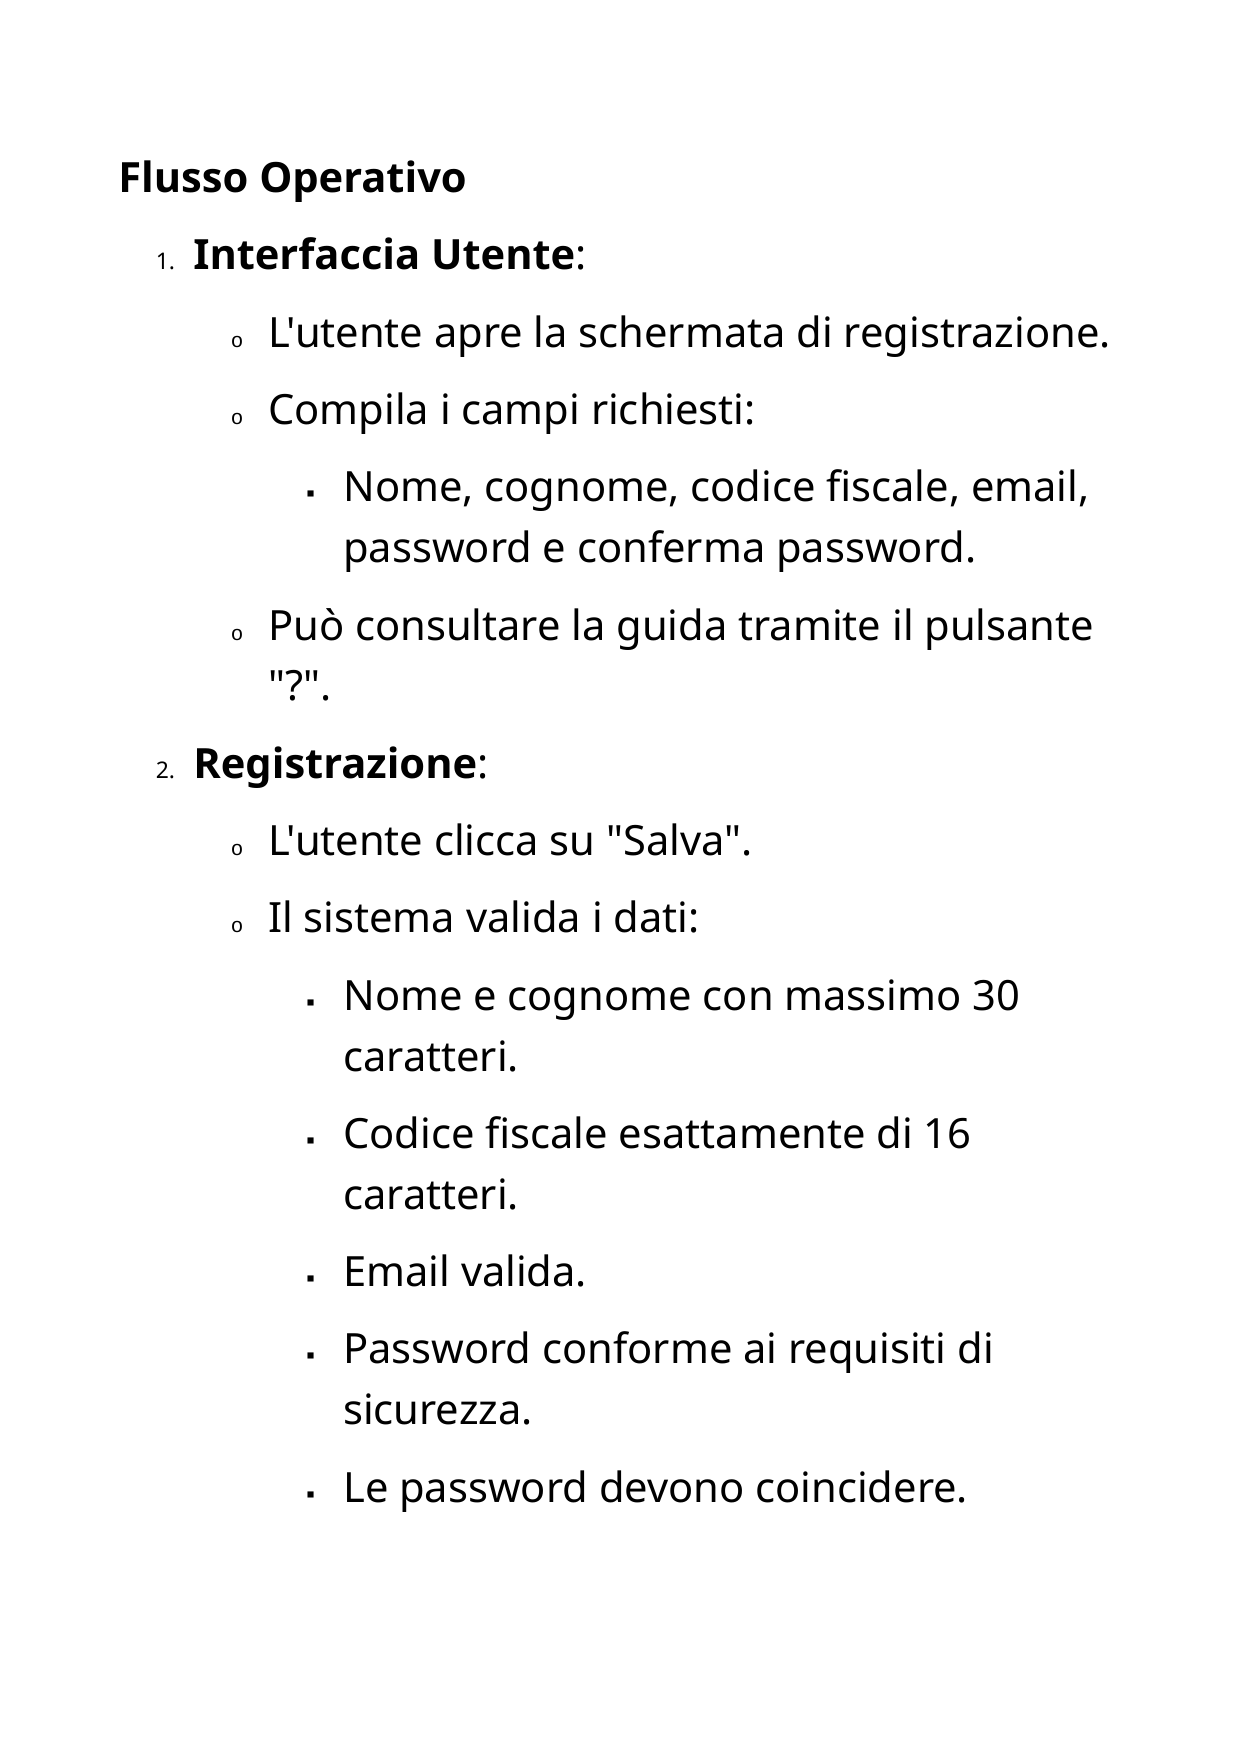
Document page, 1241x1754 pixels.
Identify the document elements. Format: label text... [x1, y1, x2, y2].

list Il sistema valida i dati: [231, 888, 1122, 945]
list Le password devono coincidere. [306, 1457, 1122, 1514]
list Codice fiscale esattamente di 16 caratteri. [306, 1104, 1122, 1221]
list L'utente apre la schermata di registrazione. [231, 302, 1122, 359]
text Flusso Operativo [118, 148, 1122, 204]
list Nome e cognome con massimo 30 caratteri. [306, 966, 1122, 1083]
list L'utente clicca su "Salva". [231, 811, 1122, 868]
list Può consultare la guida tramite il pulsante "?". [231, 595, 1122, 713]
list Interfaccia Utente: [156, 225, 1122, 282]
list Nome, cognome, codice fiscale, email, password e conferma password. [306, 457, 1122, 575]
list Email valida. [306, 1242, 1122, 1299]
list Password conforme ai requisiti di sicurezza. [306, 1319, 1122, 1437]
list Compila i campi richiesti: [231, 380, 1122, 437]
list Registrazione: [156, 733, 1122, 790]
